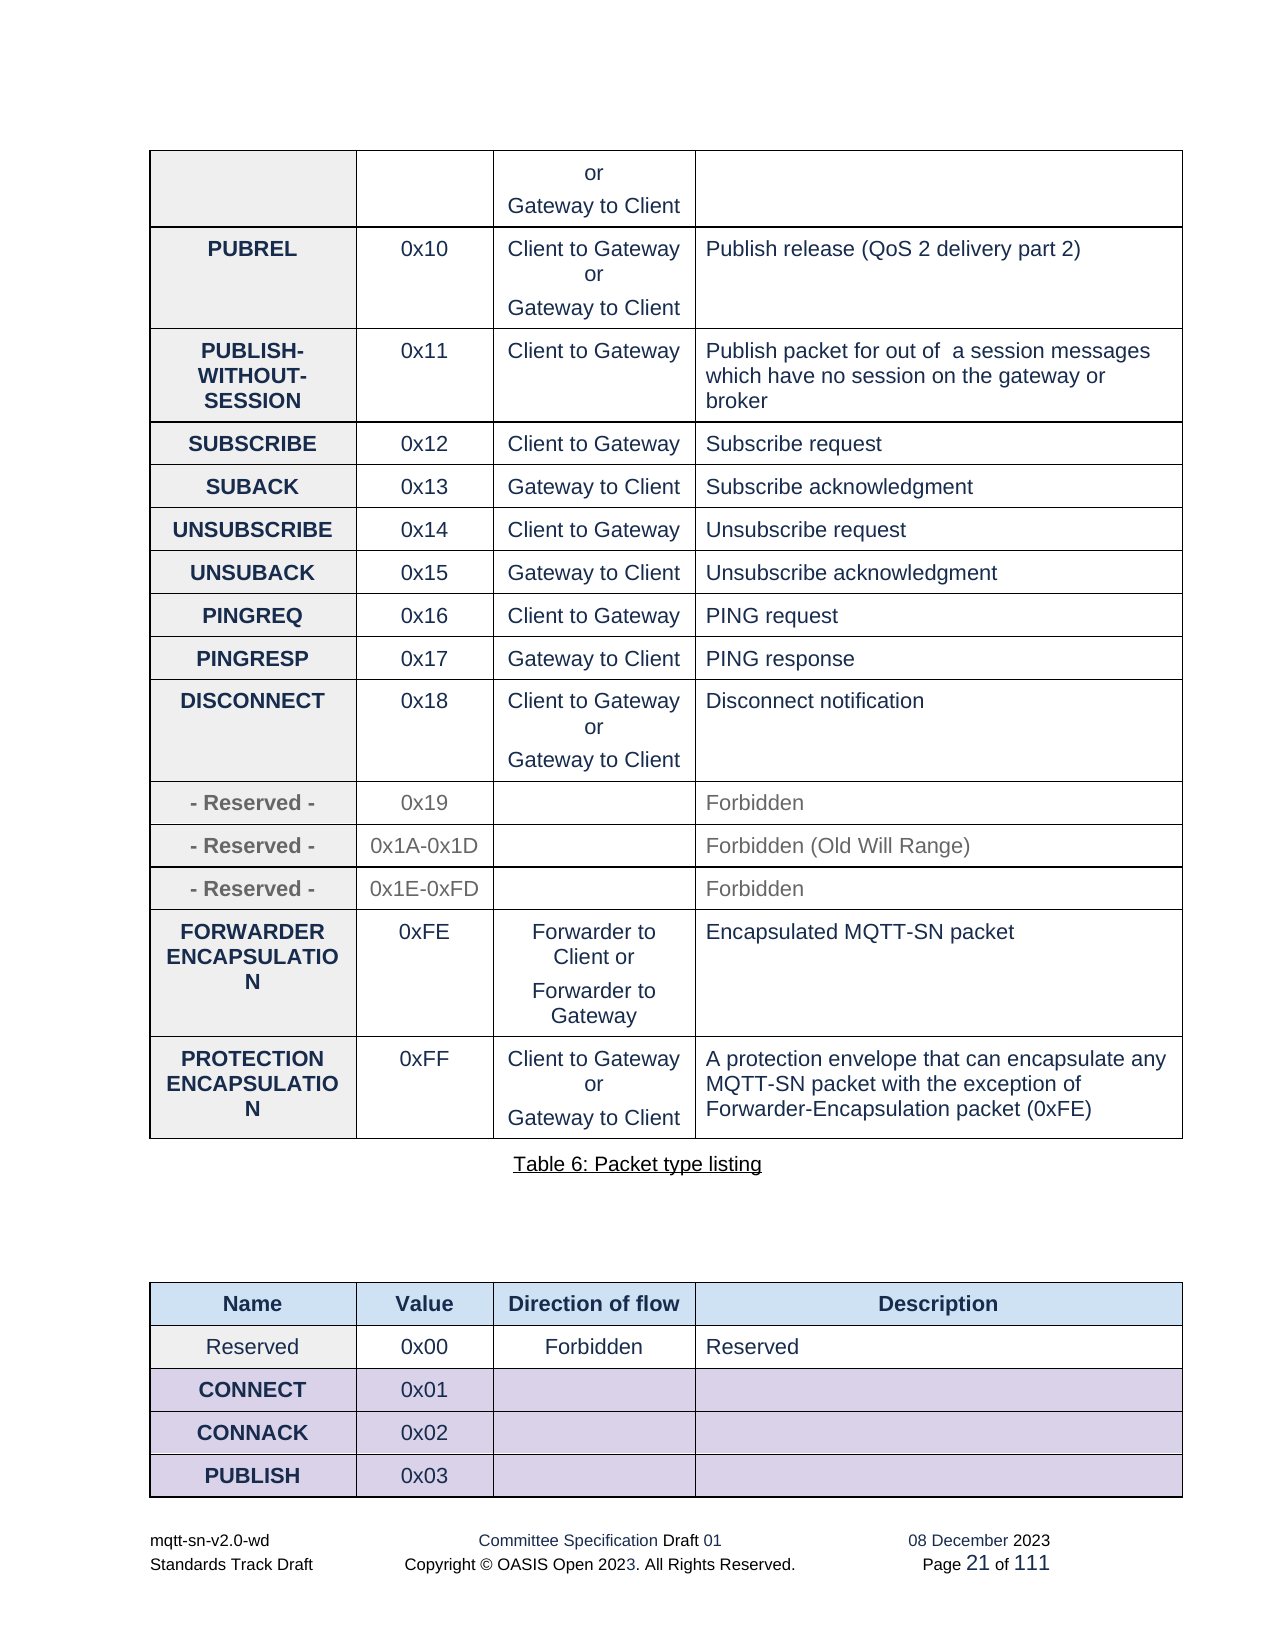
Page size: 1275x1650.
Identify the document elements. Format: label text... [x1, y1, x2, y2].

table_cell 0x1E-0xFD [357, 868, 493, 909]
table_cell 0x16 [357, 594, 493, 636]
table_cell Client to Gateway or Gateway to Client [494, 680, 695, 781]
table_cell Client to Gateway or Gateway to Client [494, 228, 695, 328]
table_cell 0x13 [357, 465, 493, 507]
table_cell Client to Gateway or Gateway to Client [494, 1037, 695, 1138]
table_cell - Reserved - [151, 825, 356, 866]
table_cell PINGREQ [151, 594, 356, 636]
table_cell 0x19 [357, 782, 493, 823]
table_cell 0x03 [357, 1455, 493, 1496]
table_cell Client to Gateway [494, 508, 695, 550]
table_cell Client to Gateway [494, 329, 695, 421]
table_cell [494, 1412, 695, 1453]
table_cell or Gateway to Client [494, 151, 695, 226]
table_cell A protection envelope that can encapsulate any MQTT-SN packet with the exception of Forwarder-Encapsulation packet (0xFE) [696, 1037, 1182, 1138]
table_cell 0x18 [357, 680, 493, 781]
table_cell SUBSCRIBE [151, 423, 356, 464]
table_cell [494, 782, 695, 823]
table_cell PUBLISH [151, 1455, 356, 1496]
table_cell Forbidden (Old Will Range) [696, 825, 1182, 866]
table_cell [696, 151, 1182, 226]
table_cell 0x17 [357, 637, 493, 679]
table_cell [494, 1369, 695, 1411]
table_cell PUBREL [151, 228, 356, 328]
table_cell Forwarder to Client or Forwarder to Gateway [494, 910, 695, 1036]
table_cell 0x11 [357, 329, 493, 421]
table_header Value [357, 1283, 493, 1325]
table_cell Reserved [151, 1326, 356, 1368]
table_cell PING request [696, 594, 1182, 636]
table_cell 0x10 [357, 228, 493, 328]
table_cell Unsubscribe acknowledgment [696, 551, 1182, 593]
table_cell 0x14 [357, 508, 493, 550]
table_cell CONNACK [151, 1412, 356, 1453]
table_cell 0x00 [357, 1326, 493, 1368]
table_cell [494, 868, 695, 909]
table_cell PINGRESP [151, 637, 356, 679]
table_cell 0x02 [357, 1412, 493, 1453]
table_cell 0xFE [357, 910, 493, 1036]
table_cell Publish packet for out of a session messages which have no session on the gateway or broker [696, 329, 1182, 421]
table_cell Client to Gateway [494, 423, 695, 464]
table_cell FORWARDER ENCAPSULATION [151, 910, 356, 1036]
table_header Description [696, 1283, 1182, 1325]
table_cell 0x12 [357, 423, 493, 464]
table_cell Forbidden [696, 868, 1182, 909]
table_cell [696, 1369, 1182, 1411]
table_cell Unsubscribe request [696, 508, 1182, 550]
table_cell PUBLISH-WITHOUT-SESSION [151, 329, 356, 421]
table_cell - Reserved - [151, 782, 356, 823]
table_cell Gateway to Client [494, 465, 695, 507]
table_cell Forbidden [696, 782, 1182, 823]
table_cell - Reserved - [151, 868, 356, 909]
table_cell Publish release (QoS 2 delivery part 2) [696, 228, 1182, 328]
table_cell [696, 1455, 1182, 1496]
table_cell PING response [696, 637, 1182, 679]
table_cell [151, 151, 356, 226]
table_cell 0x15 [357, 551, 493, 593]
table_cell 0xFF [357, 1037, 493, 1138]
text Table 6: Packet type listing [150, 1151, 1125, 1175]
table_cell 0x1A-0x1D [357, 825, 493, 866]
table_cell Client to Gateway [494, 594, 695, 636]
table_cell Reserved [696, 1326, 1182, 1368]
table_cell Disconnect notification [696, 680, 1182, 781]
table_cell Gateway to Client [494, 637, 695, 679]
table_cell Subscribe request [696, 423, 1182, 464]
table_cell SUBACK [151, 465, 356, 507]
table_cell [494, 825, 695, 866]
table_header Name [151, 1283, 356, 1325]
table_cell Encapsulated MQTT-SN packet [696, 910, 1182, 1036]
table_header Direction of flow [494, 1283, 695, 1325]
table_cell Subscribe acknowledgment [696, 465, 1182, 507]
table_cell UNSUBSCRIBE [151, 508, 356, 550]
table_cell UNSUBACK [151, 551, 356, 593]
table_cell Gateway to Client [494, 551, 695, 593]
table_cell [696, 1412, 1182, 1453]
table_cell 0x01 [357, 1369, 493, 1411]
table_cell [357, 151, 493, 226]
table_cell CONNECT [151, 1369, 356, 1411]
table_cell PROTECTION ENCAPSULATION [151, 1037, 356, 1138]
table_cell Forbidden [494, 1326, 695, 1368]
table_cell DISCONNECT [151, 680, 356, 781]
table_cell [494, 1455, 695, 1496]
